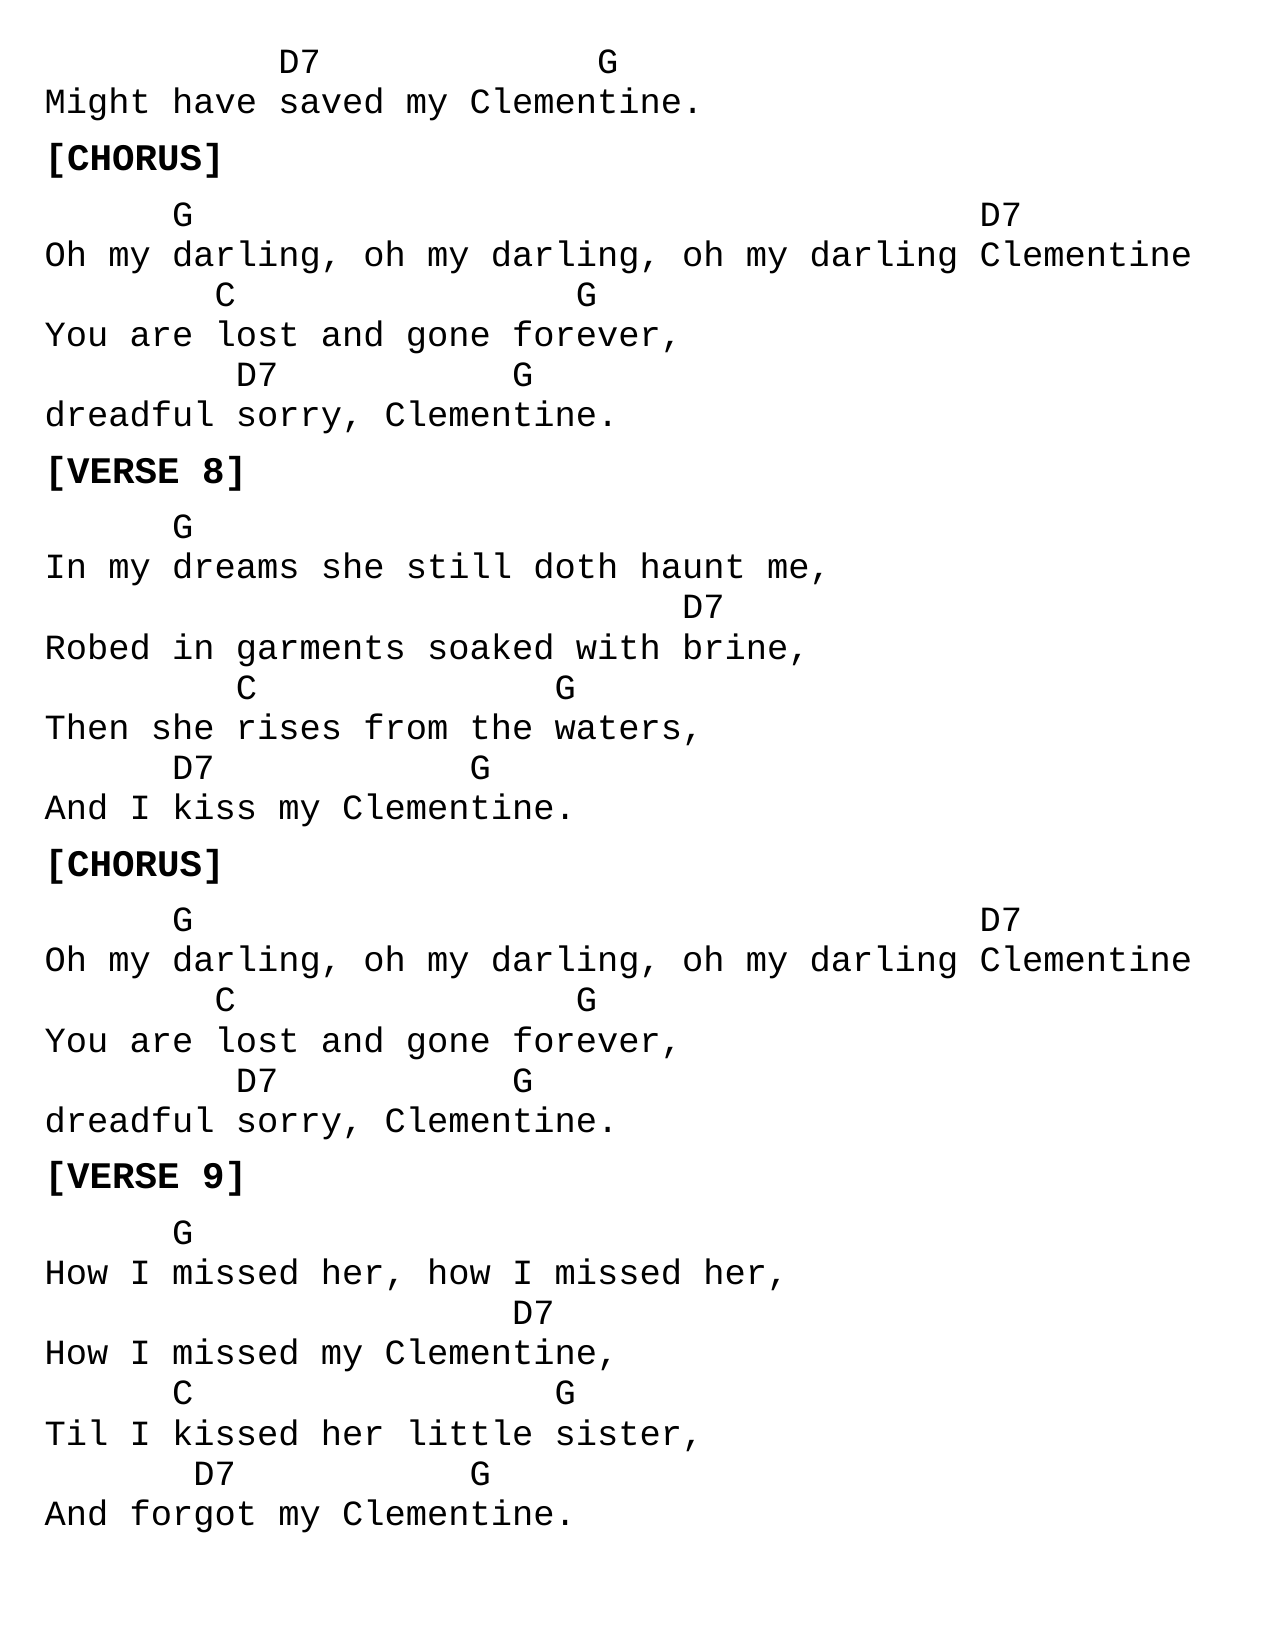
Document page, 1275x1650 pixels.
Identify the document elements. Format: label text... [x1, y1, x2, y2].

text Might have saved my Clementine. [44, 84, 1231, 124]
text In my dreams she still doth haunt me, [44, 549, 1231, 589]
text G D7 [44, 197, 1231, 237]
text C G [44, 670, 1231, 710]
text D7 [44, 589, 1231, 629]
text And I kiss my Clementine. [44, 790, 1231, 830]
text Oh my darling, oh my darling, oh my darling Clementine [44, 237, 1231, 277]
text D7 G [44, 44, 1231, 84]
subtitle [VERSE 8] [44, 452, 1231, 494]
text G [44, 1215, 1231, 1255]
text How I missed my Clementine, [44, 1335, 1231, 1375]
text Then she rises from the waters, [44, 710, 1231, 750]
text And forgot my Clementine. [44, 1496, 1231, 1536]
text D7 G [44, 1456, 1231, 1496]
subtitle [CHORUS] [44, 845, 1231, 887]
text You are lost and gone forever, [44, 317, 1231, 357]
subtitle [VERSE 9] [44, 1158, 1231, 1200]
text Robed in garments soaked with brine, [44, 629, 1231, 670]
text C G [44, 277, 1231, 317]
text D7 G [44, 357, 1231, 397]
text D7 [44, 1295, 1231, 1335]
text Oh my darling, oh my darling, oh my darling Clementine [44, 942, 1231, 982]
subtitle [CHORUS] [44, 139, 1231, 182]
text Til I kissed her little sister, [44, 1415, 1231, 1456]
text dreadful sorry, Clementine. [44, 1103, 1231, 1143]
text You are lost and gone forever, [44, 1022, 1231, 1063]
text D7 G [44, 1063, 1231, 1103]
text G [44, 509, 1231, 549]
text D7 G [44, 750, 1231, 790]
text How I missed her, how I missed her, [44, 1255, 1231, 1295]
text G D7 [44, 902, 1231, 942]
text C G [44, 982, 1231, 1022]
text C G [44, 1375, 1231, 1415]
text dreadful sorry, Clementine. [44, 397, 1231, 437]
